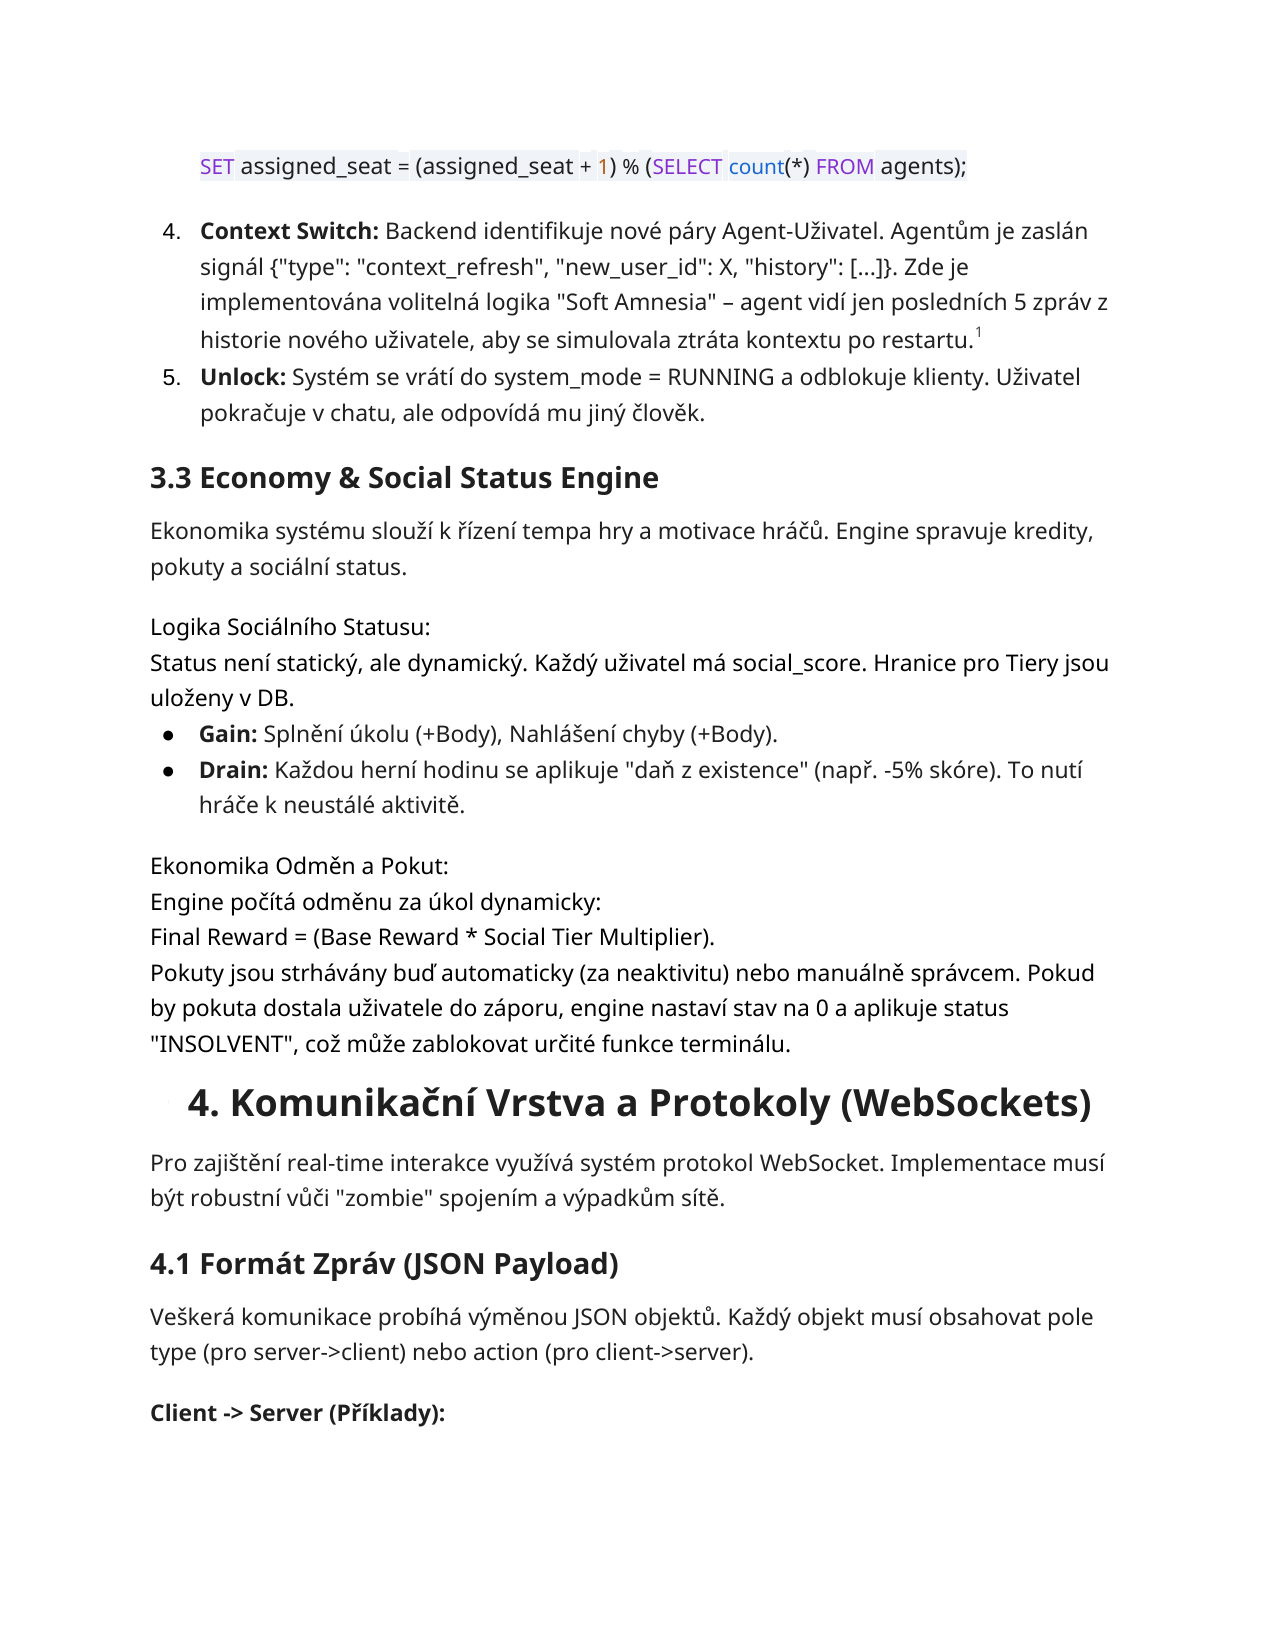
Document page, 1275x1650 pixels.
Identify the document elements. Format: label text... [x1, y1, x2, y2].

list Context Switch: Backend identifikuje nové páry Agent-Uživatel. Agentům je zaslán signál {"type": "context_refresh", "new_user_id": X, "history": [...]}. Zde je implementována volitelná logika "Soft Amnesia" – agent vidí jen posledních 5 zpráv z historie nového uživatele, aby se simulovala ztráta kontextu po restartu.1 [162, 215, 1125, 356]
subtitle 3.3 Economy & Social Status Engine [150, 457, 1125, 497]
list Unlock: Systém se vrátí do system_mode = RUNNING a odblokuje klienty. Uživatel pokračuje v chatu, ale odpovídá mu jiný člověk. [162, 361, 1125, 428]
text Veškerá komunikace probíhá výměnou JSON objektů. Každý objekt musí obsahovat pole type (pro server->client) nebo action (pro client->server). [150, 1301, 1125, 1367]
text Pokuty jsou strhávány buď automaticky (za neaktivitu) nebo manuálně správcem. Pokud by pokuta dostala uživatele do záporu, engine nastaví stav na 0 a aplikuje status "INSOLVENT", což může zablokovat určité funkce terminálu. [150, 957, 1125, 1059]
subtitle 4.1 Formát Zpráv (JSON Payload) [150, 1243, 1125, 1283]
list Drain: Každou herní hodinu se aplikuje "daň z existence" (např. -5% skóre). To nutí hráče k neustálé aktivitě. [161, 753, 1125, 820]
text Final Reward = (Base Reward * Social Tier Multiplier). [150, 921, 1125, 952]
text Ekonomika systému slouží k řízení tempa hry a motivace hráčů. Engine spravuje kredity, pokuty a sociální status. [150, 515, 1125, 582]
list Gain: Splnění úkolu (+Body), Nahlášení chyby (+Body). [161, 718, 1125, 749]
text Logika Sociálního Statusu: [150, 611, 1125, 642]
text Pro zajištění real-time interakce využívá systém protokol WebSocket. Implementace musí být robustní vůči "zombie" spojením a výpadkům sítě. [150, 1147, 1125, 1213]
subtitle 4. Komunikační Vrstva a Protokoly (WebSockets) [150, 1076, 1125, 1127]
text Status není statický, ale dynamický. Každý uživatel má social_score. Hranice pro Tiery jsou uloženy v DB. [150, 647, 1125, 713]
text Ekonomika Odměn a Pokut: [150, 850, 1125, 881]
text Engine počítá odměnu za úkol dynamicky: [150, 885, 1125, 917]
text Client -> Server (Příklady): [150, 1397, 1125, 1428]
list SET assigned_seat = (assigned_seat + 1) % (SELECT count(*) FROM agents); [162, 150, 1125, 211]
